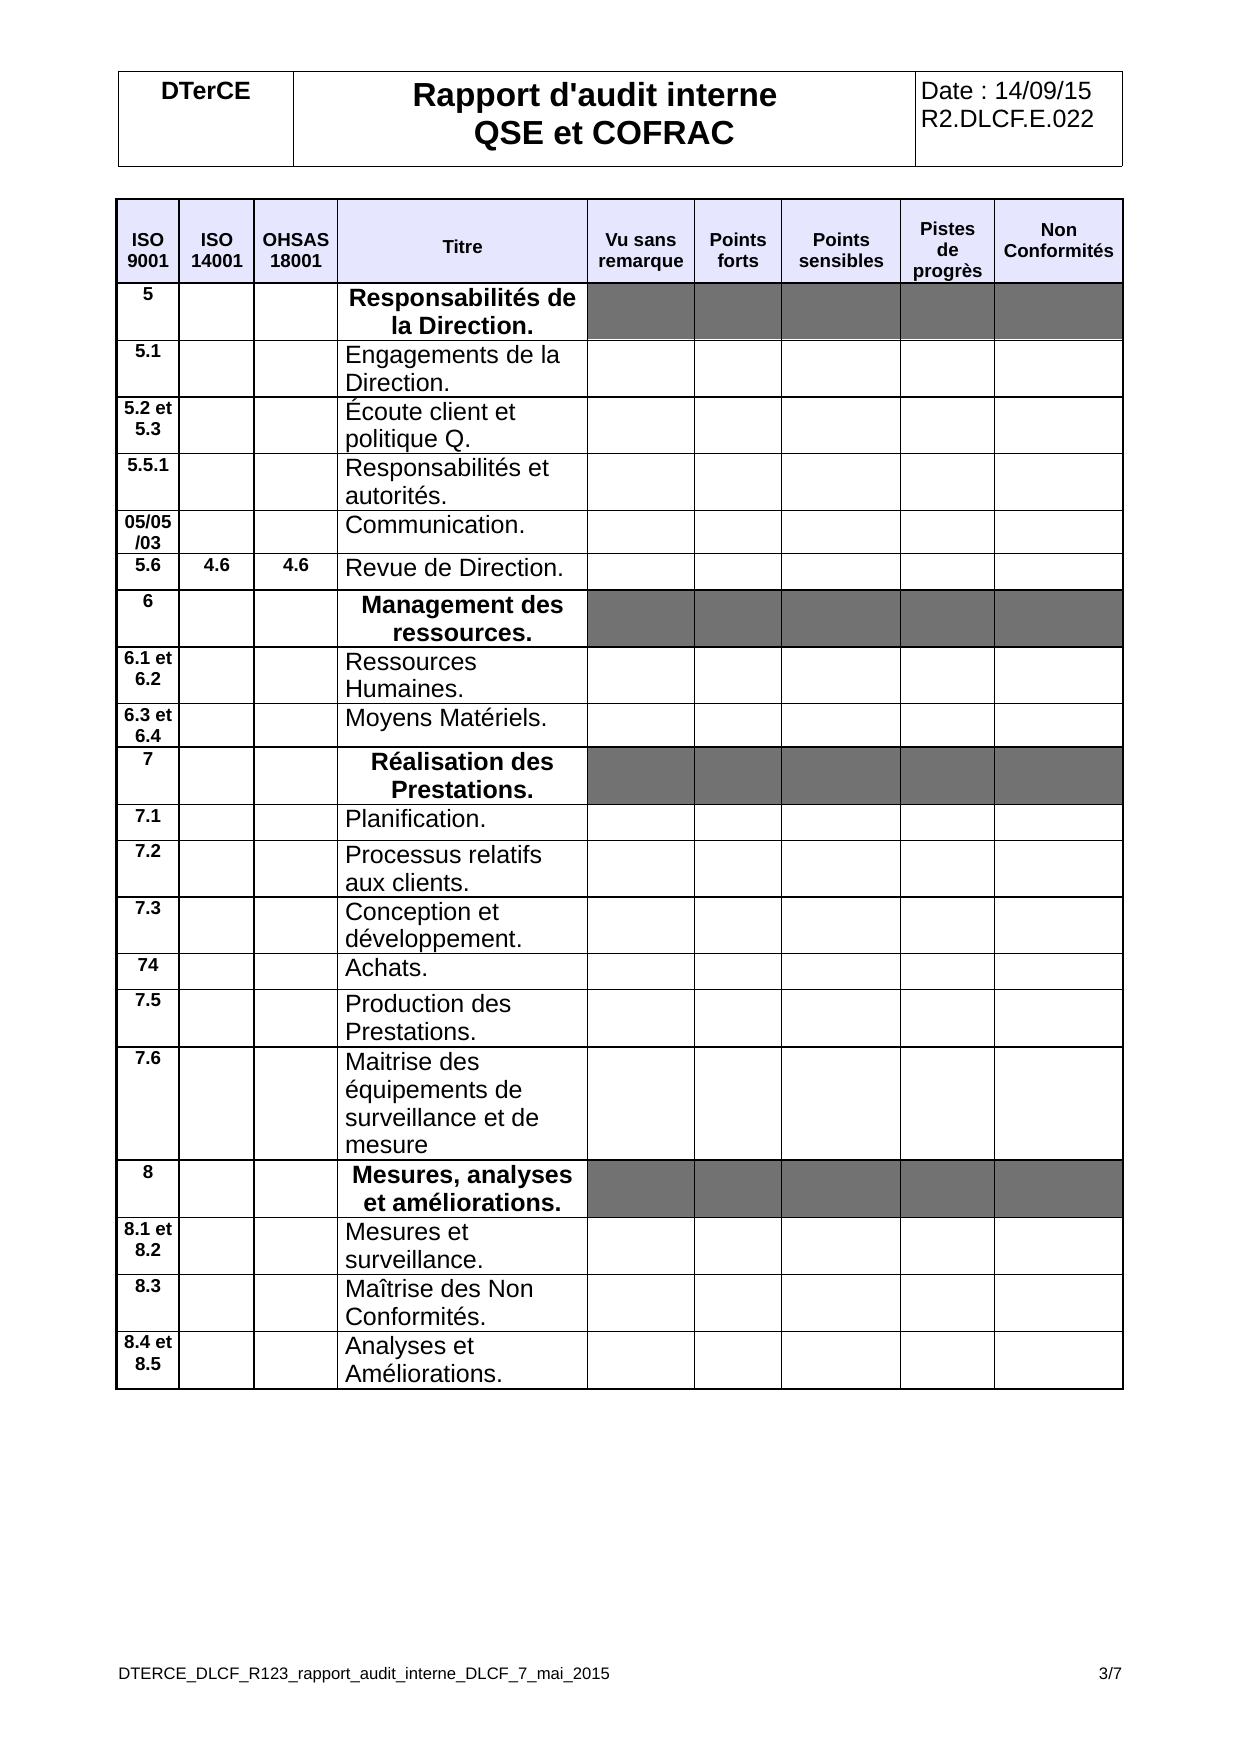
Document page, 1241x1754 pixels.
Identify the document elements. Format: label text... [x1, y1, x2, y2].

table_cell [588, 704, 694, 746]
table_cell Conception et développement. [338, 898, 587, 953]
table_cell Maitrise des équipements de surveillance et de mesure [338, 1048, 587, 1159]
table_cell 6.1 et 6.2 [118, 648, 178, 703]
table_cell [782, 1048, 900, 1159]
table_cell [588, 554, 694, 588]
table_cell Management des ressources. [338, 591, 587, 646]
table_cell [782, 954, 900, 989]
table_cell [901, 1218, 994, 1274]
table_cell 7.5 [118, 990, 178, 1046]
table_cell [588, 648, 694, 703]
table_cell [782, 704, 900, 746]
table_cell [180, 454, 253, 510]
table_cell Moyens Matériels. [338, 704, 587, 746]
table_cell Planification. [338, 805, 587, 839]
table_cell [995, 591, 1122, 646]
table_cell 7.6 [118, 1048, 178, 1159]
table_header Non Conformités [995, 200, 1122, 282]
table_cell [180, 1161, 253, 1217]
table_cell [695, 454, 781, 510]
table_cell [180, 398, 253, 453]
table_header Points forts [695, 200, 781, 282]
table_cell [995, 898, 1122, 953]
table_cell [782, 748, 900, 804]
table_cell [901, 398, 994, 453]
table_cell [695, 591, 781, 646]
table_header Vu sans remarque [588, 200, 694, 282]
table_cell [995, 454, 1122, 510]
table_cell [588, 511, 694, 553]
table_cell Mesures, analyses et améliorations. [338, 1161, 587, 1217]
table_cell [255, 898, 337, 953]
table_cell [180, 898, 253, 953]
table_cell [180, 341, 253, 396]
table_cell [901, 284, 994, 339]
table_cell 5 [118, 284, 178, 339]
table_cell [588, 591, 694, 646]
table_cell Engagements de la Direction. [338, 341, 587, 396]
table_cell [995, 341, 1122, 396]
table_cell [901, 341, 994, 396]
table_cell [180, 841, 253, 896]
table_cell [255, 1275, 337, 1331]
table_cell [255, 1048, 337, 1159]
table_cell [180, 1048, 253, 1159]
table_cell Réalisation des Prestations. [338, 748, 587, 804]
table_cell [588, 1048, 694, 1159]
table_cell [255, 454, 337, 510]
table_cell [901, 748, 994, 804]
table_cell 5.5.1 [118, 454, 178, 510]
table_cell [255, 704, 337, 746]
table_cell Analyses et Améliorations. [338, 1332, 587, 1388]
table_cell [255, 805, 337, 839]
table_cell 5.2 et 5.3 [118, 398, 178, 453]
table_cell [695, 1161, 781, 1217]
table_cell [588, 1275, 694, 1331]
table_cell [782, 284, 900, 339]
table_cell 6 [118, 591, 178, 646]
table_cell [588, 805, 694, 839]
table_cell 8 [118, 1161, 178, 1217]
table_cell 4.6 [180, 554, 253, 588]
table_cell [901, 704, 994, 746]
table_cell [255, 841, 337, 896]
table_cell 74 [118, 954, 178, 989]
table_cell Achats. [338, 954, 587, 989]
table_cell [995, 398, 1122, 453]
table_cell [255, 511, 337, 553]
table_cell [695, 648, 781, 703]
table_cell [782, 841, 900, 896]
table_cell [901, 841, 994, 896]
table_cell 8.1 et 8.2 [118, 1218, 178, 1274]
table_cell [901, 454, 994, 510]
table_cell [695, 748, 781, 804]
table_header Points sensibles [782, 200, 900, 282]
table_cell 7.1 [118, 805, 178, 839]
table_cell [588, 1332, 694, 1388]
table_cell [180, 704, 253, 746]
table_cell [995, 1161, 1122, 1217]
table_cell [588, 284, 694, 339]
table_cell [995, 284, 1122, 339]
table_cell [995, 954, 1122, 989]
table_cell 7.3 [118, 898, 178, 953]
table_cell 5.6 [118, 554, 178, 588]
table_cell [695, 554, 781, 588]
table_cell [695, 341, 781, 396]
table_cell [695, 398, 781, 453]
table_cell [255, 284, 337, 339]
table_cell [995, 1218, 1122, 1274]
table_cell [180, 284, 253, 339]
table_cell [782, 990, 900, 1046]
table_cell [782, 805, 900, 839]
table_cell [695, 954, 781, 989]
table_cell [901, 1275, 994, 1331]
table_cell [695, 841, 781, 896]
table_cell [180, 1275, 253, 1331]
table_cell [180, 748, 253, 804]
table_cell [695, 1218, 781, 1274]
table_header Titre [338, 200, 587, 282]
table_cell [695, 1275, 781, 1331]
table_cell [995, 990, 1122, 1046]
table_cell 8.3 [118, 1275, 178, 1331]
table_cell [782, 341, 900, 396]
table_cell [695, 1332, 781, 1388]
table_cell [782, 898, 900, 953]
table_cell [995, 511, 1122, 553]
table_cell [995, 1048, 1122, 1159]
table_cell [588, 748, 694, 804]
table_cell [180, 954, 253, 989]
table_cell [901, 648, 994, 703]
table_cell [255, 398, 337, 453]
table_cell [901, 591, 994, 646]
table_cell Responsabilités de la Direction. [338, 284, 587, 339]
table_cell [588, 1161, 694, 1217]
table_cell [995, 704, 1122, 746]
table_cell [995, 554, 1122, 588]
table_cell [695, 898, 781, 953]
table_cell Mesures et surveillance. [338, 1218, 587, 1274]
table_cell [782, 1161, 900, 1217]
table_cell [695, 1048, 781, 1159]
table_cell [995, 841, 1122, 896]
table_cell [588, 990, 694, 1046]
table_header ISO 9001 [118, 200, 178, 282]
table_cell [588, 841, 694, 896]
table_cell [180, 1332, 253, 1388]
table_cell [782, 648, 900, 703]
table_cell [180, 805, 253, 839]
table_cell [782, 1332, 900, 1388]
table_cell [995, 805, 1122, 839]
table_cell [180, 1218, 253, 1274]
table_cell [782, 398, 900, 453]
table_cell [782, 1275, 900, 1331]
table_cell [255, 648, 337, 703]
table_cell Revue de Direction. [338, 554, 587, 588]
table_cell [901, 954, 994, 989]
table_cell [695, 704, 781, 746]
table_cell 05/05/03 [118, 511, 178, 553]
table_cell [901, 990, 994, 1046]
table_cell [588, 898, 694, 953]
table_cell [995, 1275, 1122, 1331]
table_cell [901, 805, 994, 839]
table_cell [180, 511, 253, 553]
table_cell [995, 748, 1122, 804]
table_cell [255, 591, 337, 646]
table_cell [255, 1218, 337, 1274]
table_cell [782, 454, 900, 510]
table_cell [255, 748, 337, 804]
table_cell [180, 648, 253, 703]
table_header Pistes de progrès [901, 200, 994, 282]
table_cell [588, 954, 694, 989]
table_cell [995, 648, 1122, 703]
table_cell 7.2 [118, 841, 178, 896]
table_cell 7 [118, 748, 178, 804]
table_cell [588, 1218, 694, 1274]
table_cell Ressources Humaines. [338, 648, 587, 703]
table_cell [255, 1332, 337, 1388]
table_cell [782, 1218, 900, 1274]
table_cell [901, 1048, 994, 1159]
table_cell Écoute client et politique Q. [338, 398, 587, 453]
table_cell Maîtrise des Non Conformités. [338, 1275, 587, 1331]
table_cell [255, 990, 337, 1046]
table_cell 5.1 [118, 341, 178, 396]
table_cell [695, 284, 781, 339]
table_cell [695, 805, 781, 839]
table_cell [588, 454, 694, 510]
table_cell [695, 511, 781, 553]
table_cell [588, 341, 694, 396]
table_cell [695, 990, 781, 1046]
table_cell Production des Prestations. [338, 990, 587, 1046]
table_cell [995, 1332, 1122, 1388]
table_cell [255, 1161, 337, 1217]
table_cell [901, 554, 994, 588]
table_cell 8.4 et 8.5 [118, 1332, 178, 1388]
table_cell [180, 990, 253, 1046]
table_header ISO 14001 [180, 200, 253, 282]
table_cell 6.3 et 6.4 [118, 704, 178, 746]
table_cell [782, 591, 900, 646]
table_header OHSAS 18001 [255, 200, 337, 282]
table_cell [901, 511, 994, 553]
table_cell [255, 341, 337, 396]
table_cell [901, 1161, 994, 1217]
table_cell 4.6 [255, 554, 337, 588]
table_cell [255, 954, 337, 989]
table_cell [782, 511, 900, 553]
table_cell [782, 554, 900, 588]
table_cell [901, 898, 994, 953]
table_cell Processus relatifs aux clients. [338, 841, 587, 896]
table_cell Responsabilités et autorités. [338, 454, 587, 510]
table_cell Communication. [338, 511, 587, 553]
table_cell [588, 398, 694, 453]
table_cell [180, 591, 253, 646]
table_cell [901, 1332, 994, 1388]
